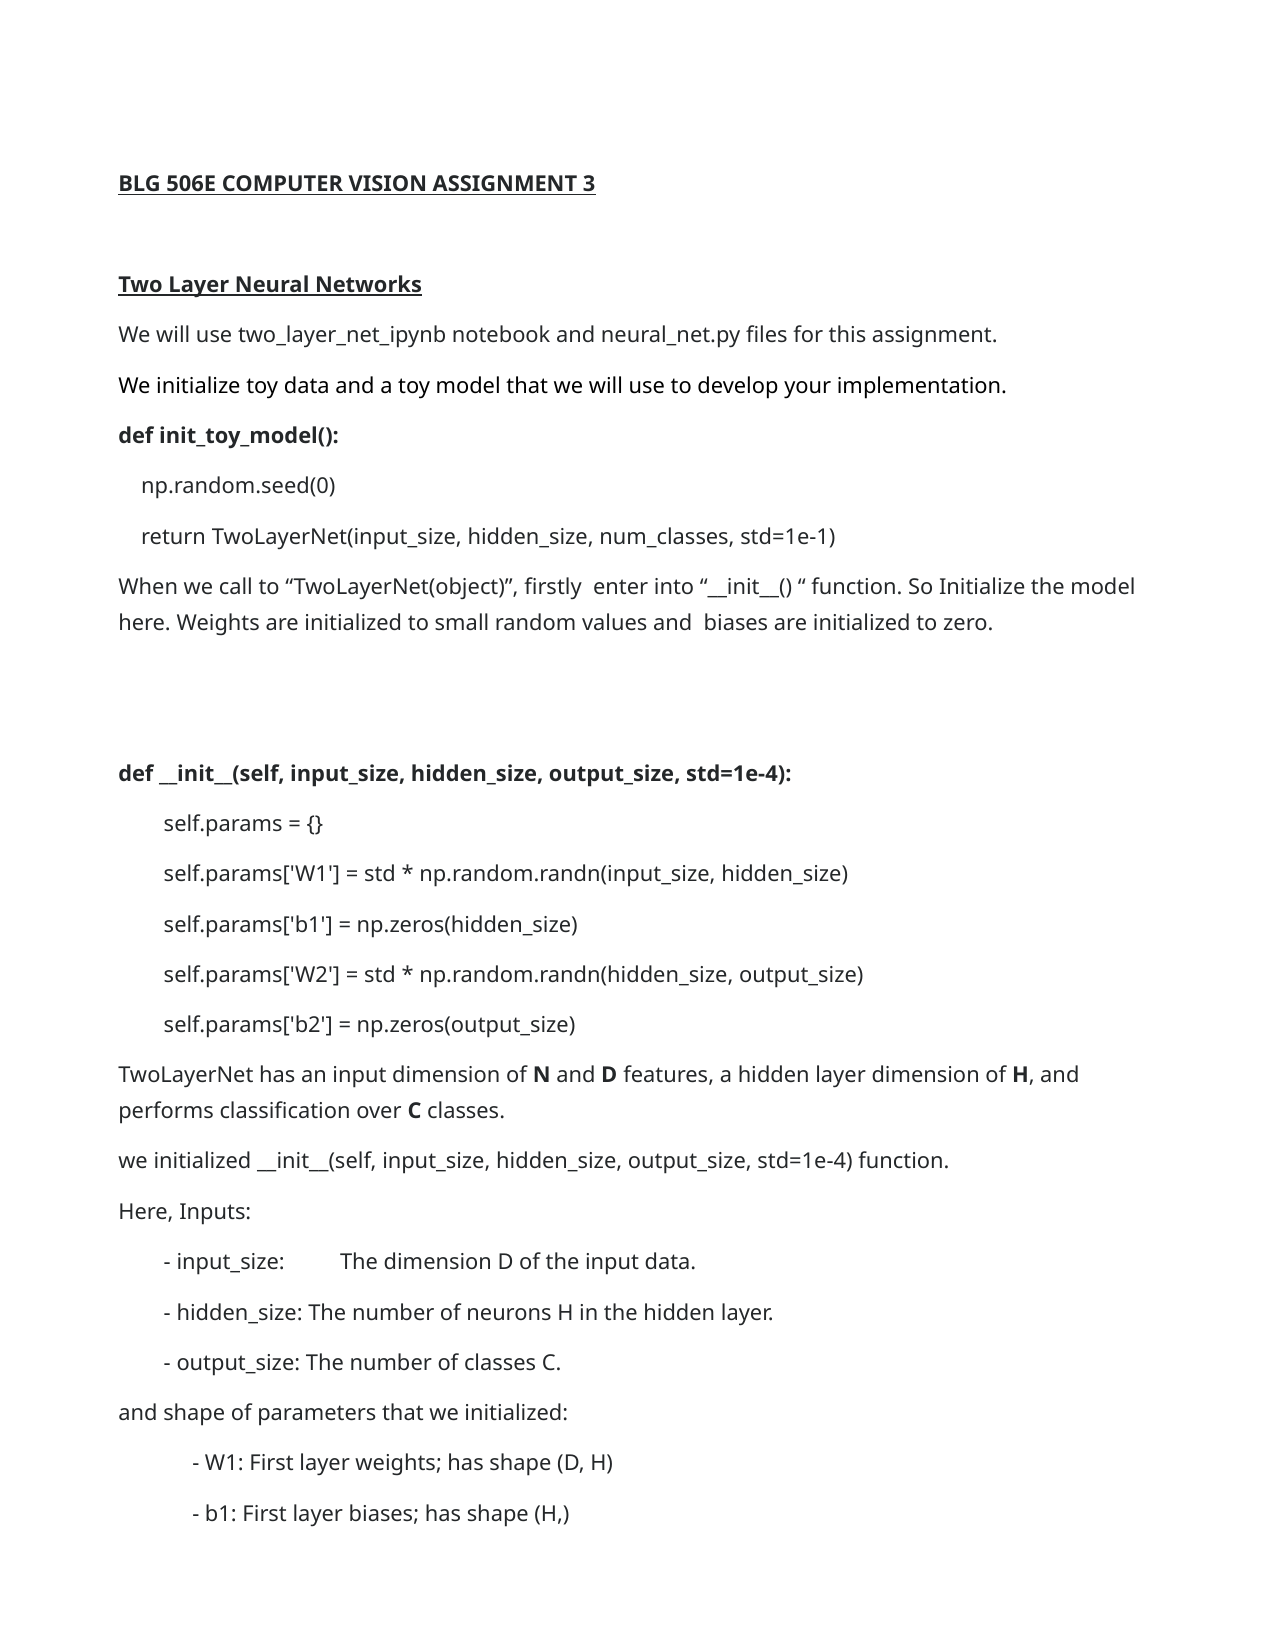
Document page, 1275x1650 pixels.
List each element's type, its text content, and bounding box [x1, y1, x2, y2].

text - output_size: The number of classes C. [118, 1347, 1157, 1377]
text def init_toy_model(): [118, 420, 1157, 450]
text def __init__(self, input_size, hidden_size, output_size, std=1e-4): [118, 758, 1157, 787]
text TwoLayerNet has an input dimension of N and D features, a hidden layer dimension of H, and performs classification over C classes. [118, 1059, 1157, 1125]
text self.params['b2'] = np.zeros(output_size) [118, 1009, 1157, 1039]
text Here, Inputs: [118, 1196, 1157, 1226]
text we initialized __init__(self, input_size, hidden_size, output_size, std=1e-4) function. [118, 1146, 1157, 1175]
text - hidden_size: The number of neurons H in the hidden layer. [118, 1296, 1157, 1326]
text self.params['b1'] = np.zeros(hidden_size) [118, 908, 1157, 938]
text self.params['W2'] = std * np.random.randn(hidden_size, output_size) [118, 959, 1157, 989]
text - W1: First layer weights; has shape (D, H) [118, 1447, 1157, 1477]
text self.params = {} [118, 808, 1157, 838]
text We will use two_layer_net_ipynb notebook and neural_net.py files for this assignment. [118, 319, 1157, 349]
text self.params['W1'] = std * np.random.randn(input_size, hidden_size) [118, 858, 1157, 888]
text and shape of parameters that we initialized: [118, 1397, 1157, 1427]
text return TwoLayerNet(input_size, hidden_size, num_classes, std=1e-1) [118, 521, 1157, 550]
text We initialize toy data and a toy model that we will use to develop your implementation. [118, 370, 1157, 399]
text np.random.seed(0) [118, 470, 1157, 500]
text - b1: First layer biases; has shape (H,) [118, 1498, 1157, 1527]
text BLG 506E COMPUTER VISION ASSIGNMENT 3 [118, 168, 1157, 198]
text - input_size: The dimension D of the input data. [118, 1246, 1157, 1276]
text When we call to “TwoLayerNet(object)”, firstly enter into “__init__() “ function. So Initialize the model here. Weights are initialized to small random values and biases are initialized to zero. [118, 571, 1157, 636]
text Two Layer Neural Networks [118, 269, 1157, 299]
